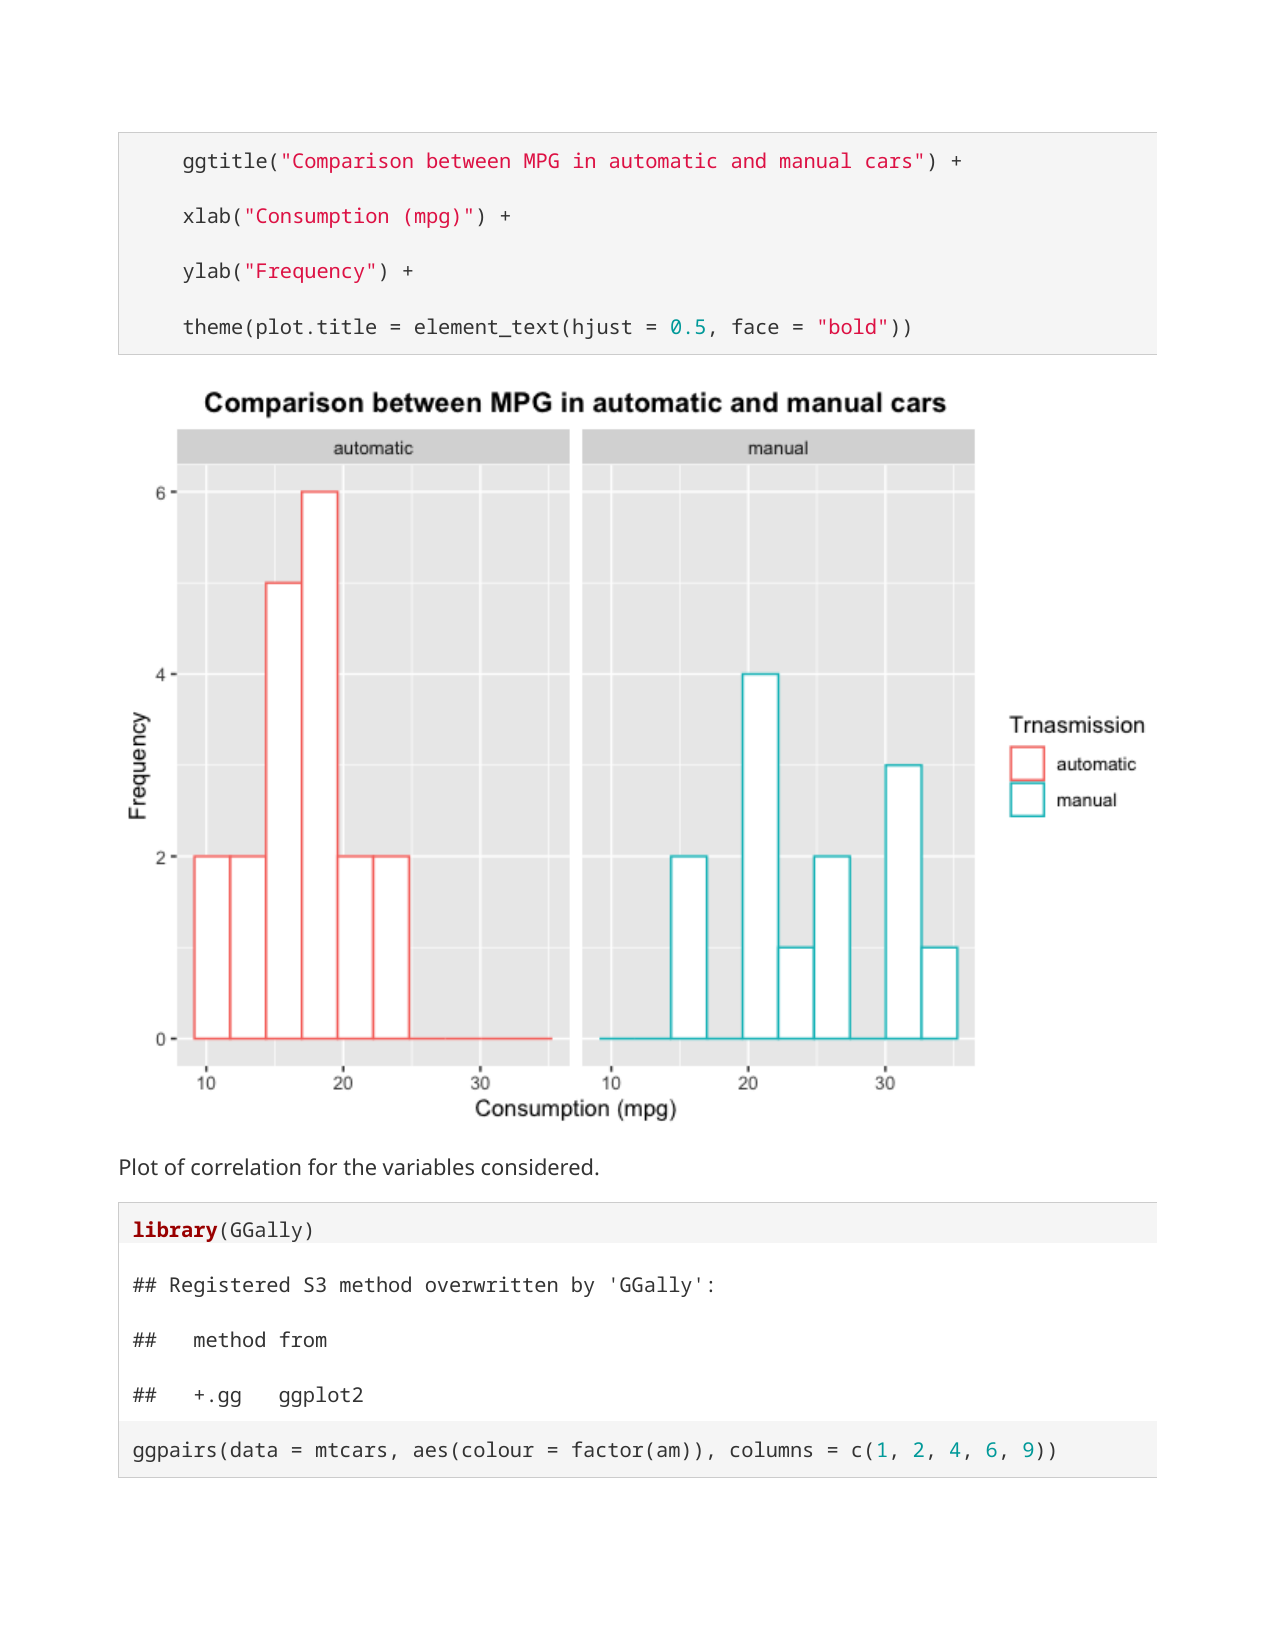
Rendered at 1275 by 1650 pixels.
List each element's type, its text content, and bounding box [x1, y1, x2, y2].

text library(GGally) [119, 1203, 1157, 1243]
text ## Registered S3 method overwritten by 'GGally': [119, 1256, 1157, 1298]
picture [118, 381, 1169, 1132]
text xlab("Consumption (mpg)") + [119, 188, 1157, 230]
text ggtitle("Comparison between MPG in automatic and manual cars") + [119, 133, 1157, 174]
text ## +.gg ggplot2 [119, 1366, 1157, 1408]
text Plot of correlation for the variables considered. [118, 1152, 1157, 1182]
text ggpairs(data = mtcars, aes(colour = factor(am)), columns = c(1, 2, 4, 6, 9)) [119, 1421, 1157, 1477]
text ylab("Frequency") + [119, 243, 1157, 285]
text theme(plot.title = element_text(hjust = 0.5, face = "bold")) [119, 298, 1157, 354]
text ## method from [119, 1311, 1157, 1353]
